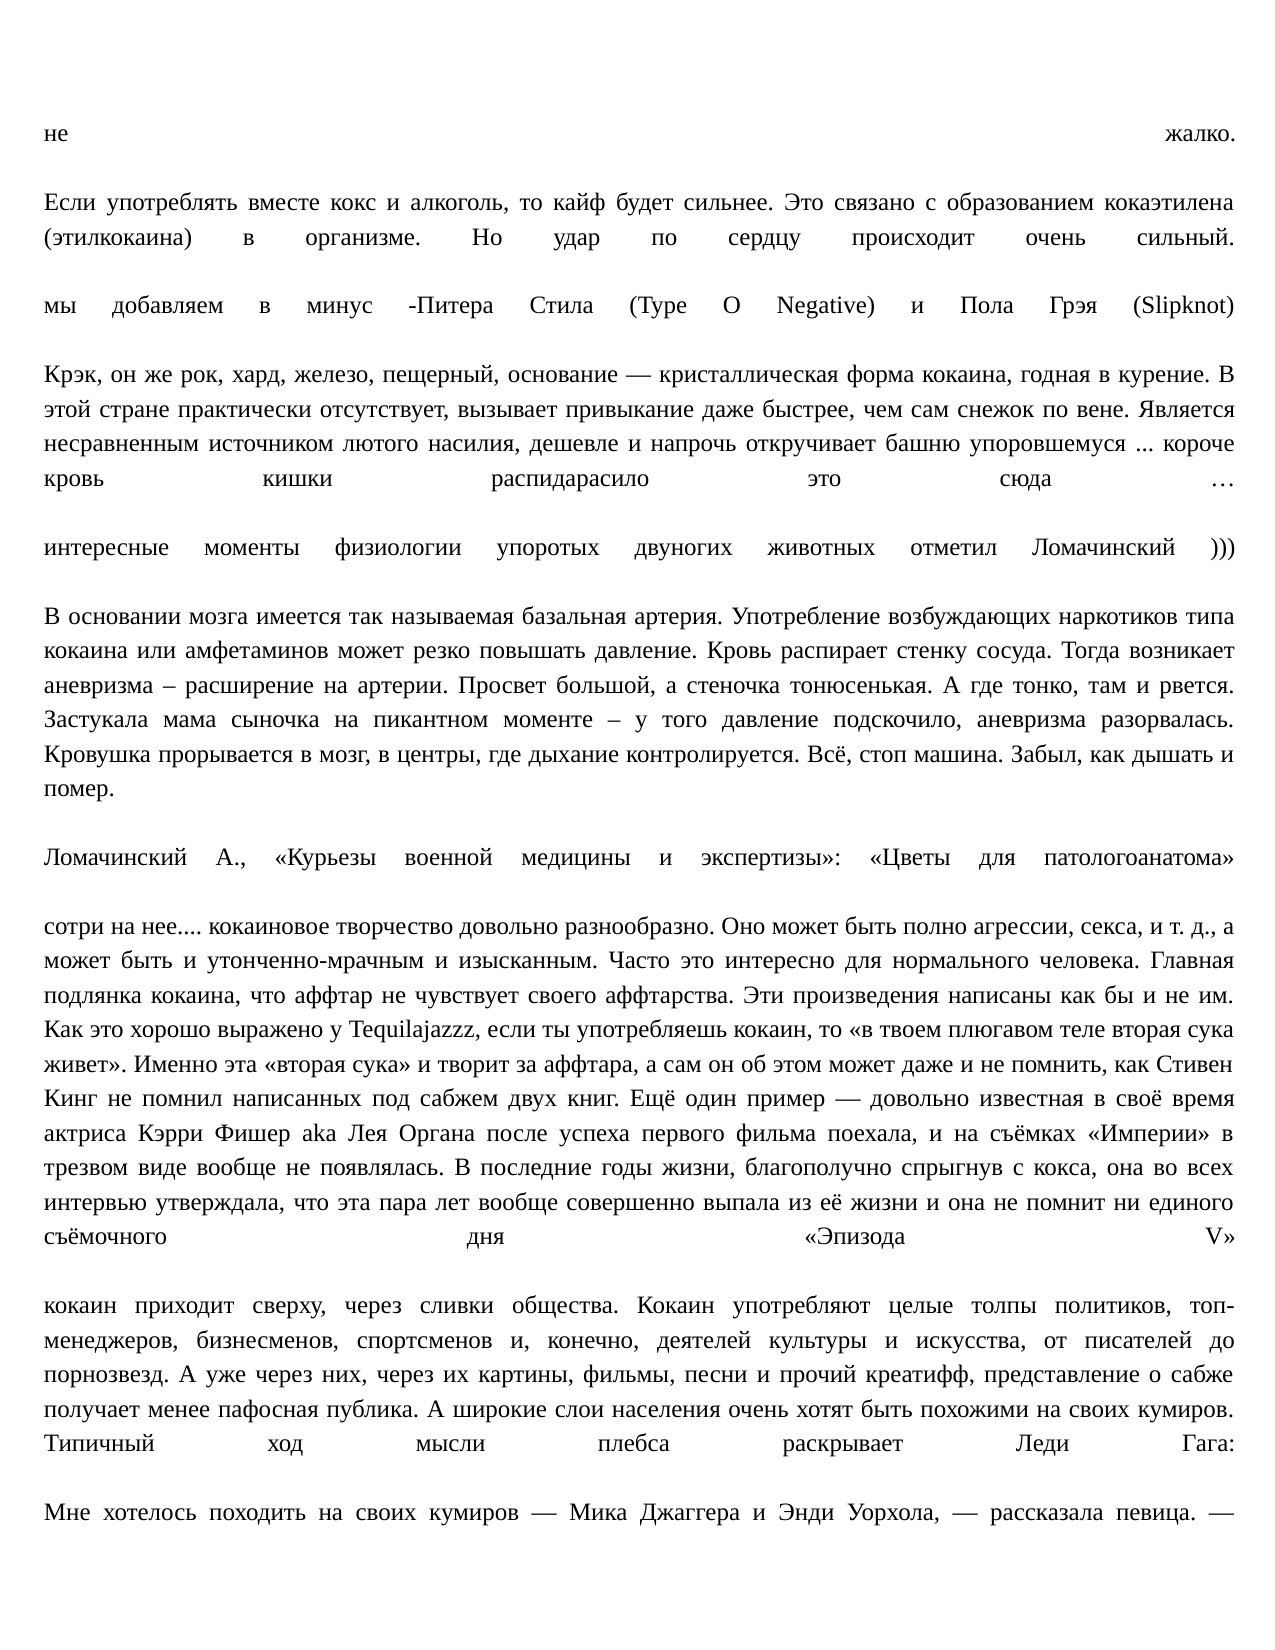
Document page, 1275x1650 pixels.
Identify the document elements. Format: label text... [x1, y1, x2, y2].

text не жалко. Если употреблять вместе кокс и алкоголь, то кайф будет сильнее. Это связано с образованием кокаэтилена (этилкокаина) в организме. Но удар по сердцу происходит очень сильный. мы добавляем в минус -Питера Стила (Type O Negative) и Пола Грэя (Slipknot) Крэк, он же рок, хард, железо, пещерный, основание — кристаллическая форма кокаина, годная в курение. В этой стране практически отсутствует, вызывает привыкание даже быстрее, чем сам снежок по вене. Является несравненным источником лютого насилия, дешевле и напрочь откручивает башню упоровшемуся ... короче кровь кишки распидарасило это сюда … интересные моменты физиологии упоротых двуногих животных отметил Ломачинский ))) В основании мозга имеется так называемая базальная артерия. Употребление возбуждающих наркотиков типа кокаина или амфетаминов может резко повышать давление. Кровь распирает стенку сосуда. Тогда возникает аневризма – расширение на артерии. Просвет большой, а стеночка тонюсенькая. А где тонко, там и рвется. Застукала мама сыночка на пикантном моменте – у того давление подскочило, аневризма разорвалась. Кровушка прорывается в мозг, в центры, где дыхание контролируется. Всё, стоп машина. Забыл, как дышать и помер. Ломачинский А., «Курьезы военной медицины и экспертизы»: «Цветы для патологоанатома» сотри на нее.... кокаиновое творчество довольно разнообразно. Оно может быть полно агрессии, секса, и т. д., а может быть и утонченно-мрачным и изысканным. Часто это интересно для нормального человека. Главная подлянка кокаина, что аффтар не чувствует своего аффтарства. Эти произведения написаны как бы и не им. Как это хорошо выражено у Tequilajazzz, если ты употребляешь кокаин, то «в твоем плюгавом теле вторая сука живет». Именно эта «вторая сука» и творит за аффтара, а сам он об этом может даже и не помнить, как Стивен Кинг не помнил написанных под сабжем двух книг. Ещё один пример — довольно известная в своё время актриса Кэрри Фишер aka Лея Органа после успеха первого фильма поехала, и на съёмках «Империи» в трезвом виде вообще не появлялась. В последние годы жизни, благополучно спрыгнув с кокса, она во всех интервью утверждала, что эта пара лет вообще совершенно выпала из её жизни и она не помнит ни единого съёмочного дня «Эпизода V» кокаин приходит сверху, через сливки общества. Кокаин употребляют целые толпы политиков, топ-менеджеров, бизнесменов, спортсменов и, конечно, деятелей культуры и искусства, от писателей до порнозвезд. А уже через них, через их картины, фильмы, песни и прочий креатифф, представление о сабже получает менее пафосная публика. А широкие слои населения очень хотят быть похожими на своих кумиров. Типичный ход мысли плебса раскрывает Леди Гага: Мне хотелось походить на своих кумиров — Мика Джаггера и Энди Уорхола, — рассказала певица. — [44, 118, 1236, 1526]
